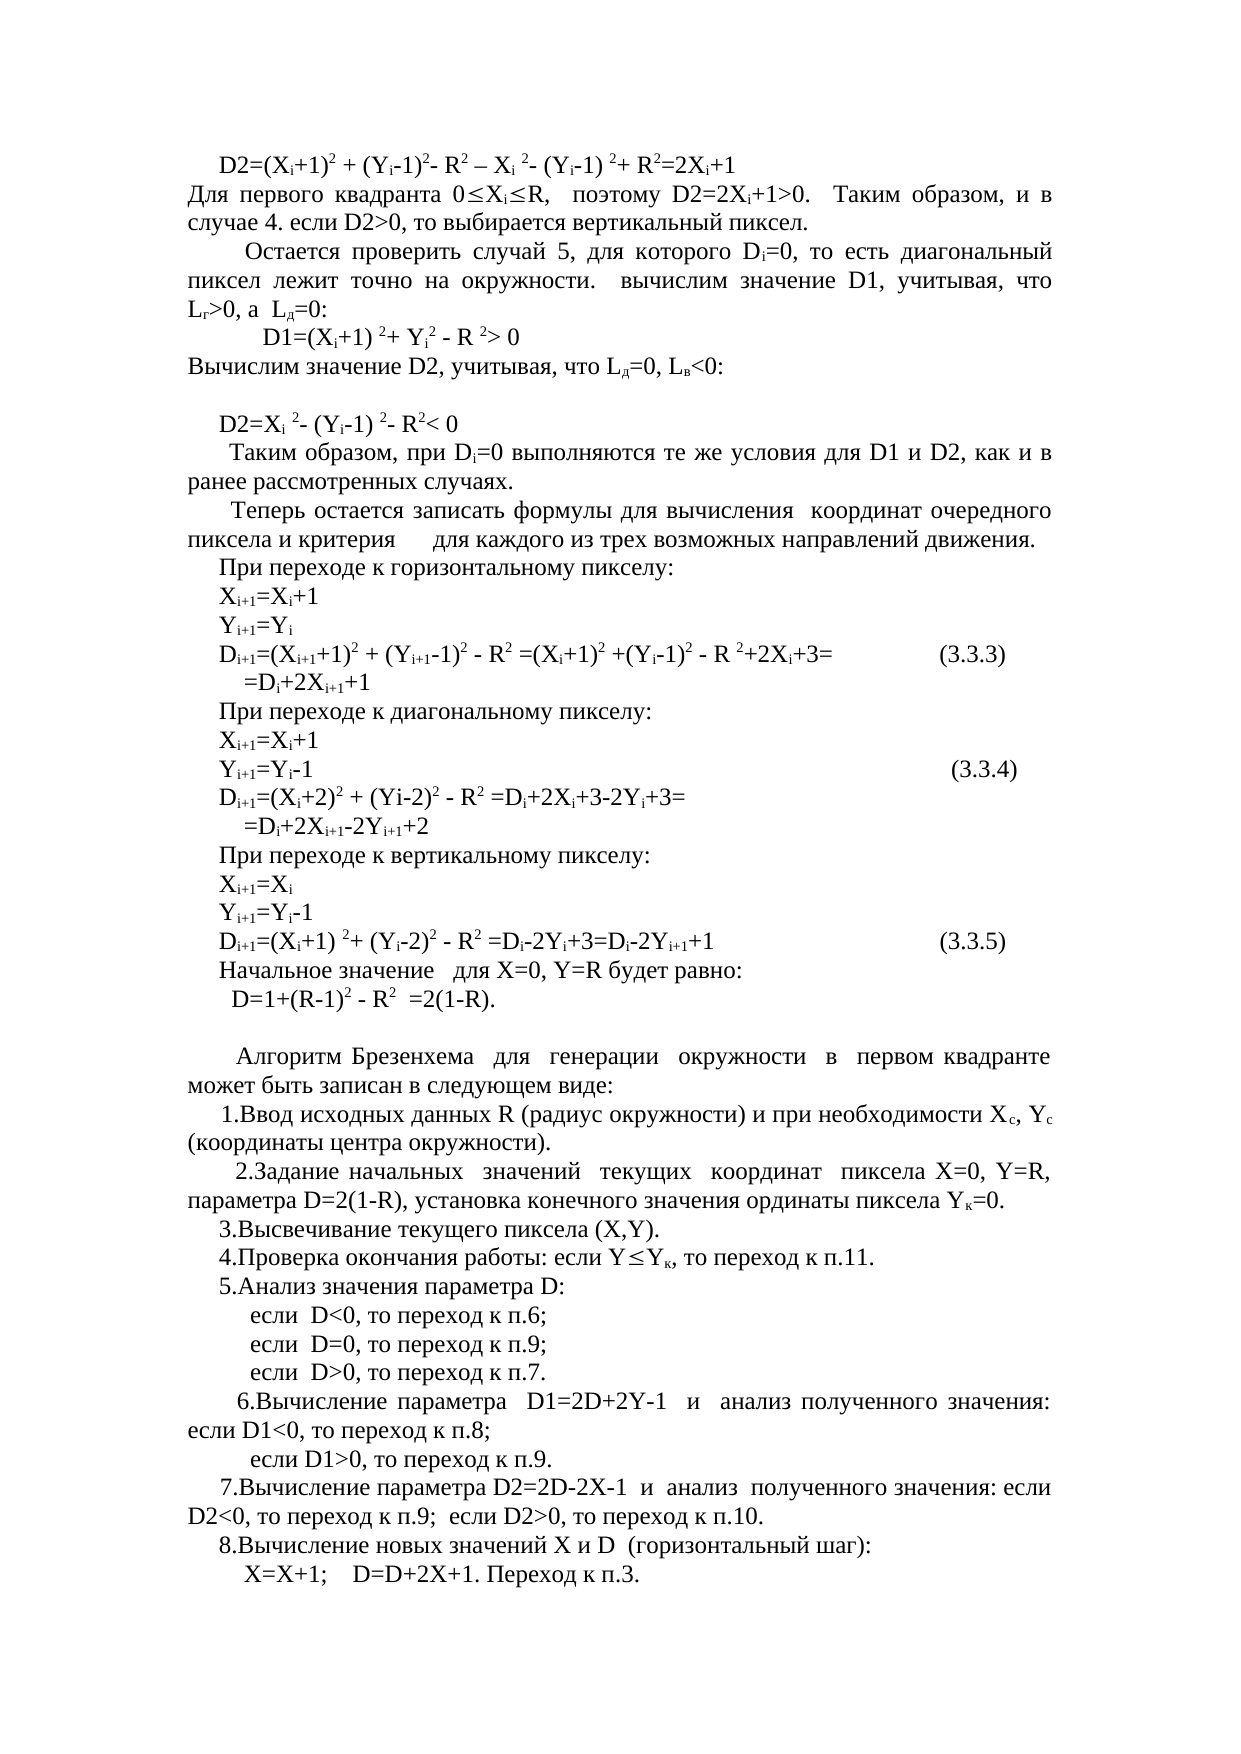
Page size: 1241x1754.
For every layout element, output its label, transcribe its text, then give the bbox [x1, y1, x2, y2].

text Алгоритм Брезенхема для генерации окружности в первом квадранте может быть записан в следующем виде: [187, 1041, 1053, 1099]
text Di+1=(Xi+1+1)2 + (Yi+1-1)2 - R2 =(Xi+1)2 +(Yi-1)2 - R 2+2Xi+3= (3.3.3) [187, 639, 1053, 667]
text =Di+2Xi+1+1 [187, 667, 1053, 696]
text 8.Вычисление новых значений X и D (горизонтальный шаг): [187, 1530, 1053, 1559]
text 5.Анализ значения параметра D: [187, 1271, 1053, 1300]
text если D<0, то переход к п.6; [187, 1300, 1053, 1329]
text 1.Ввод исходных данных R (радиус окружности) и при необходимости Xc, Yc (координаты центра окружности). [187, 1099, 1053, 1156]
text 3.Высвечивание текущего пиксела (X,Y). [187, 1214, 1053, 1242]
text Di+1=(Xi+1) 2+ (Yi-2)2 - R2 =Di-2Yi+3=Di-2Yi+1+1 (3.3.5) [187, 926, 1053, 955]
text Xi+1=Xi [187, 869, 1053, 897]
text D=1+(R-1)2 - R2 =2(1-R). [187, 984, 1053, 1012]
text D2=(Xi+1)2 + (Yi-1)2- R2 – Xi 2- (Yi-1) 2+ R2=2Xi+1 [187, 150, 1053, 179]
text =Di+2Xi+1-2Yi+1+2 [187, 811, 1053, 840]
text Вычислим значение D2, учитывая, что Lд=0, Lв<0: [187, 351, 1053, 380]
text D2=Xi 2- (Yi-1) 2- R2< 0 [187, 409, 1053, 437]
text если D=0, то переход к п.9; [187, 1329, 1053, 1357]
text если D1>0, то переход к п.9. [187, 1444, 1053, 1472]
text При переходе к диагональному пикселу: [187, 696, 1053, 725]
text Yi+1=Yi-1 [187, 897, 1053, 926]
text если D>0, то переход к п.7. [187, 1357, 1053, 1386]
text Для первого квадранта 0XiR, поэтому D2=2Xi+1>0. Таким образом, и в случае 4. если D2>0, то выбирается вертикальный пиксел. [187, 179, 1053, 236]
text Yi+1=Yi [187, 610, 1053, 639]
text X=X+1; D=D+2X+1. Переход к п.3. [187, 1559, 1053, 1587]
text 6.Вычисление параметра D1=2D+2Y-1 и анализ полученного значения: если D1<0, то переход к п.8; [187, 1386, 1053, 1444]
text D1=(Xi+1) 2+ Yi2 - R 2> 0 [187, 322, 1053, 351]
text При переходе к горизонтальному пикселу: [187, 552, 1053, 581]
text Yi+1=Yi-1 (3.3.4) [187, 754, 1053, 782]
text Остается проверить случай 5, для которого Di=0, то есть диагональный пиксел лежит точно на окружности. вычислим значение D1, учитывая, что Lг>0, а Lд=0: [187, 236, 1053, 322]
text Xi+1=Xi+1 [187, 581, 1053, 610]
text При переходе к вертикальному пикселу: [187, 840, 1053, 869]
text Теперь остается записать формулы для вычисления координат очередного пиксела и критерия для каждого из трех возможных направлений движения. [187, 495, 1053, 552]
text Начальное значение для X=0, Y=R будет равно: [187, 955, 1053, 984]
text Di+1=(Xi+2)2 + (Yi-2)2 - R2 =Di+2Xi+3-2Yi+3= [187, 782, 1053, 811]
text 7.Вычисление параметра D2=2D-2X-1 и анализ полученного значения: если D2<0, то переход к п.9; если D2>0, то переход к п.10. [187, 1472, 1053, 1530]
text Таким образом, при Di=0 выполняются те же условия для D1 и D2, как и в ранее рассмотренных случаях. [187, 437, 1053, 495]
text 2.Задание начальных значений текущих координат пиксела X=0, Y=R, параметра D=2(1-R), установка конечного значения ординаты пиксела Yк=0. [187, 1156, 1053, 1214]
text 4.Проверка окончания работы: если YYк, то переход к п.11. [187, 1242, 1053, 1271]
text Xi+1=Xi+1 [187, 725, 1053, 754]
